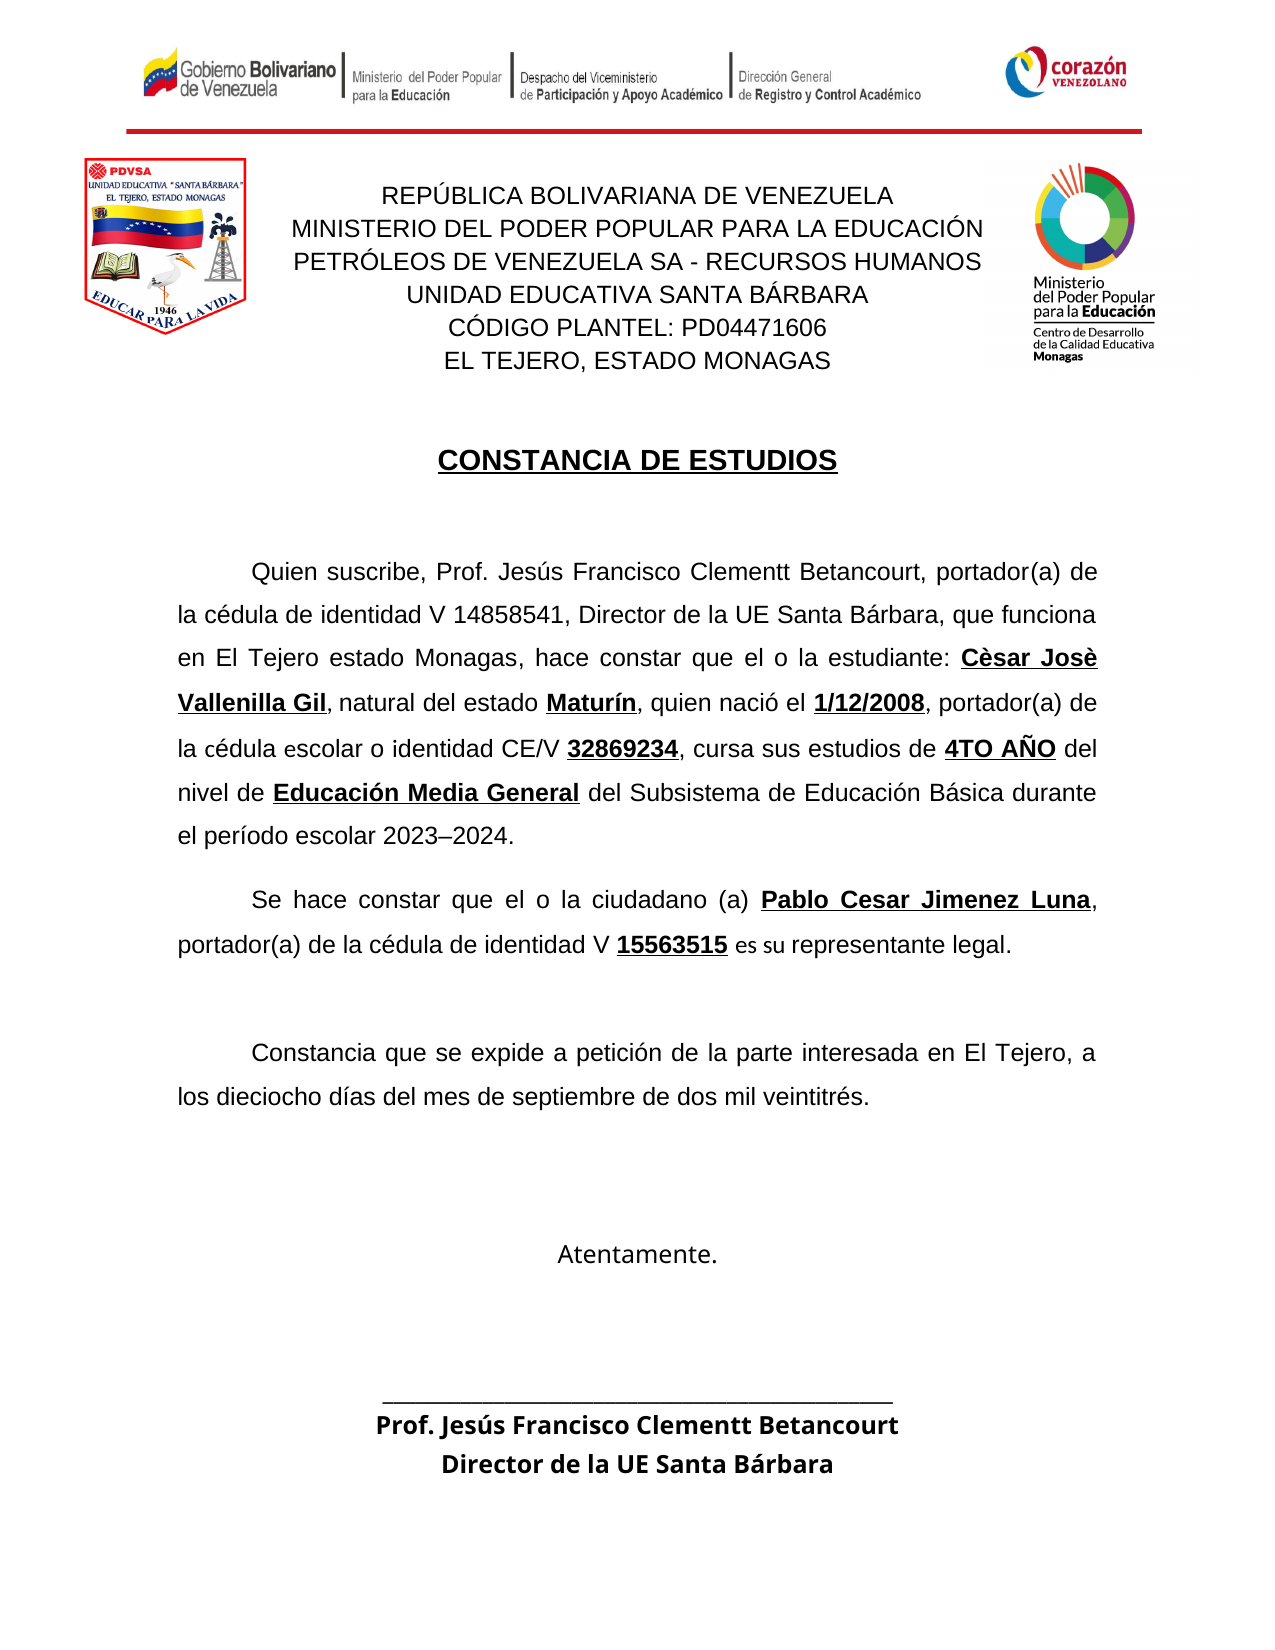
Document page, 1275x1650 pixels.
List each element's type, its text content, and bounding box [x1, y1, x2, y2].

picture [79, 158, 252, 335]
subtitle MINISTERIO DEL PODER POPULAR PARA LA EDUCACIÓN [252, 214, 978, 242]
text Constancia que se expide a petición de la parte interesada en El Tejero, a los dieciocho días del mes de septiembre de dos mil veintitrés. [177, 1038, 1098, 1110]
text Se hace constar que el o la ciudadano (a) Pablo Cesar Jimenez Luna, portador(a) de la cédula de identidad V 15563515 es su representante legal. [177, 885, 1098, 959]
text CÓDIGO PLANTEL: PD04471606 [177, 313, 978, 341]
subtitle PETRÓLEOS DE VENEZUELA SA - RECURSOS HUMANOS [252, 247, 978, 275]
text Director de la UE Santa Bárbara [177, 1447, 1098, 1481]
text ______________________________________________ [177, 1373, 1098, 1407]
text UNIDAD EDUCATIVA SANTA BÁRBARA [252, 280, 978, 308]
subtitle REPÚBLICA BOLIVARIANA DE VENEZUELA [252, 181, 978, 209]
picture [978, 153, 1200, 377]
picture [126, 11, 1142, 134]
text Atentamente. [177, 1237, 1098, 1271]
subtitle CONSTANCIA DE ESTUDIOS [177, 443, 1098, 476]
text EL TEJERO, ESTADO MONAGAS [177, 346, 978, 374]
text Quien suscribe, Prof. Jesús Francisco Clementt Betancourt, portador(a) de la cédula de identidad V 14858541, Director de la UE Santa Bárbara, que funciona en El Tejero estado Monagas, hace constar que el o la estudiante: Cèsar Josè Vallenilla Gil, natural del estado Maturín, quien nació el 1/12/2008, portador(a) de la cédula escolar o identidad CE/V 32869234, cursa sus estudios de 4TO AÑO del nivel de Educación Media General del Subsistema de Educación Básica durante el período escolar 2023–2024. [177, 557, 1098, 849]
text Prof. Jesús Francisco Clementt Betancourt [177, 1407, 1098, 1441]
